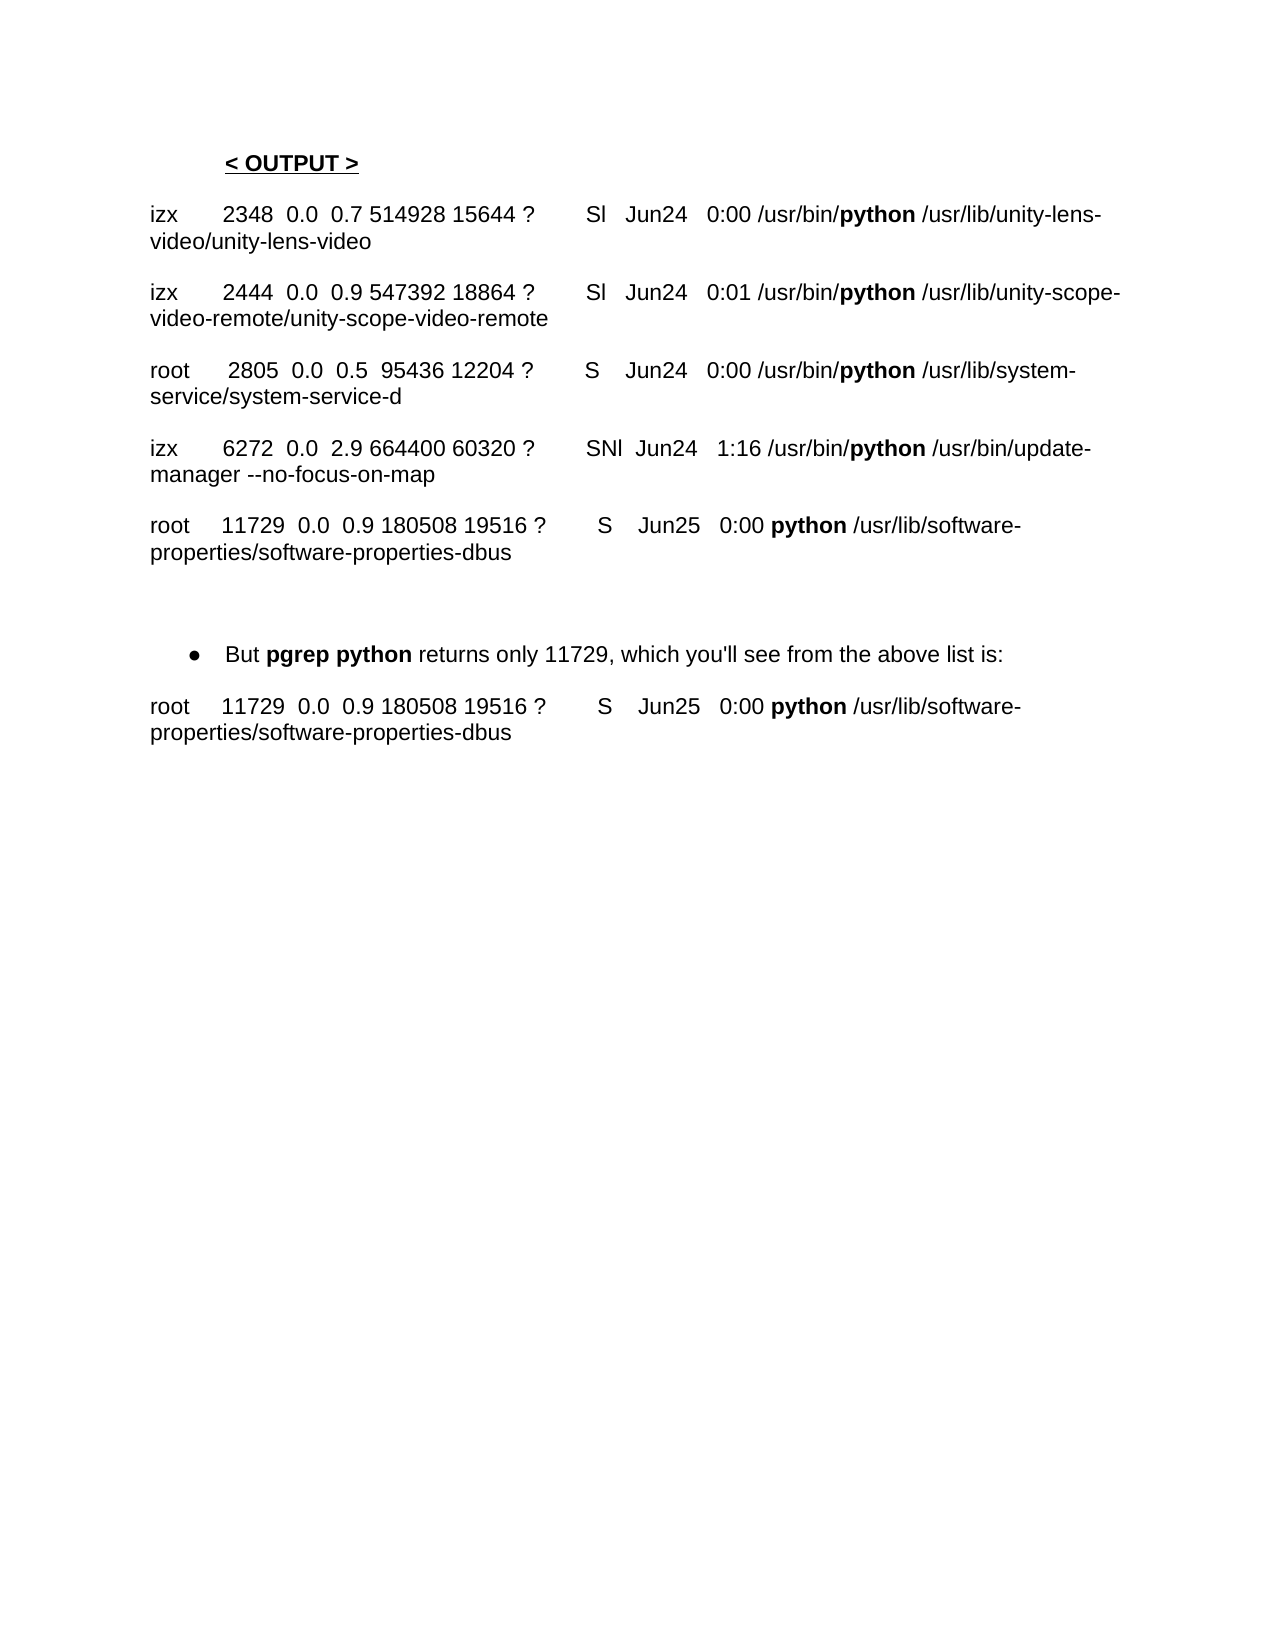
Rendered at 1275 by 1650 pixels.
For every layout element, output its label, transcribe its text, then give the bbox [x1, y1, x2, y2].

text root 11729 0.0 0.9 180508 19516 ? S Jun25 0:00 python /usr/lib/software-properties/software-properties-dbus [150, 693, 1125, 745]
text izx 2444 0.0 0.9 547392 18864 ? Sl Jun24 0:01 /usr/bin/python /usr/lib/unity-scope-video-remote/unity-scope-video-remote [150, 279, 1125, 332]
text root 2805 0.0 0.5 95436 12204 ? S Jun24 0:00 /usr/bin/python /usr/lib/system-service/system-service-d [150, 357, 1125, 409]
text < OUTPUT > [225, 150, 1125, 176]
list But pgrep python returns only 11729, which you'll see from the above list is: [187, 641, 1125, 668]
text izx 2348 0.0 0.7 514928 15644 ? Sl Jun24 0:00 /usr/bin/python /usr/lib/unity-lens-video/unity-lens-video [150, 201, 1125, 254]
text izx 6272 0.0 2.9 664400 60320 ? SNl Jun24 1:16 /usr/bin/python /usr/bin/update-manager --no-focus-on-map [150, 434, 1125, 487]
text root 11729 0.0 0.9 180508 19516 ? S Jun25 0:00 python /usr/lib/software-properties/software-properties-dbus [150, 512, 1125, 565]
